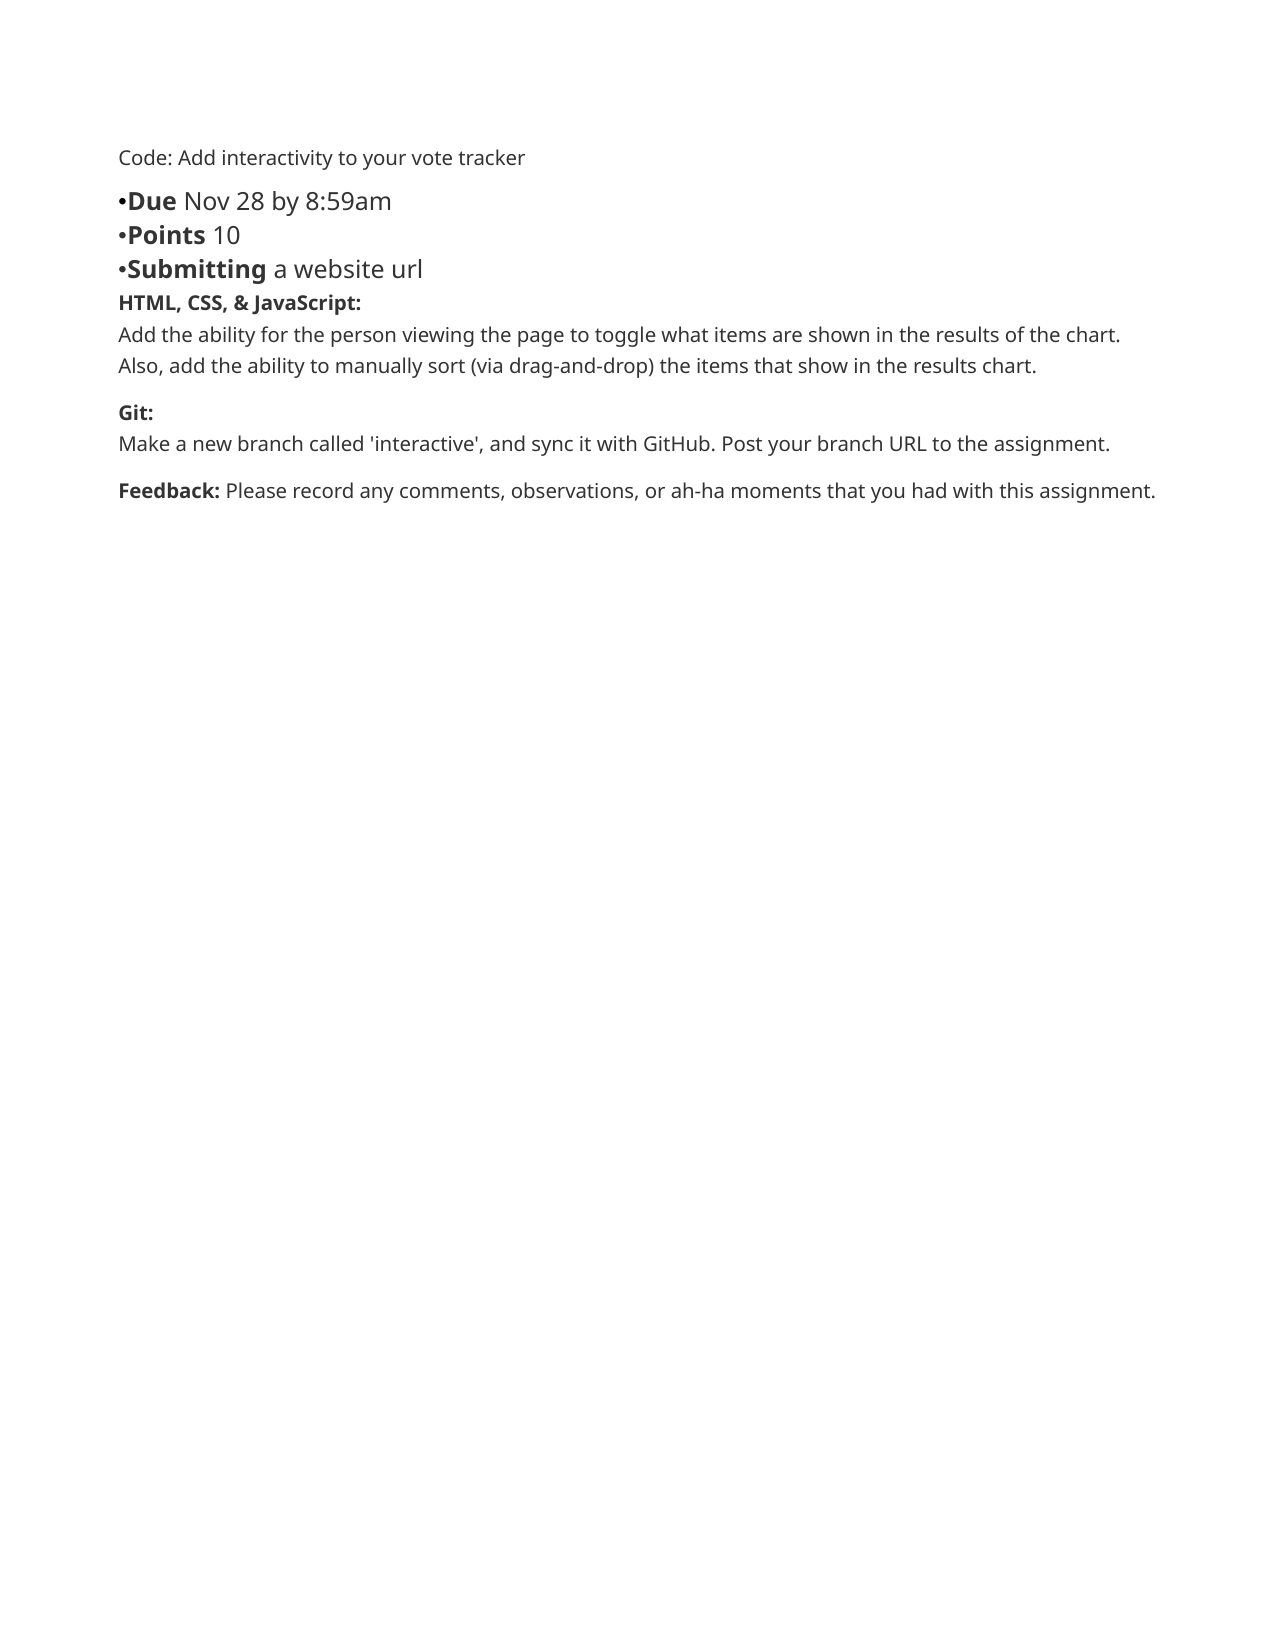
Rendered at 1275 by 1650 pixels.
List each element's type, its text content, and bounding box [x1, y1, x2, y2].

list Points 10 [118, 217, 1157, 251]
text HTML, CSS, & JavaScript: Add the ability for the person viewing the page to toggle what items are shown in the results of the chart. Also, add the ability to manually sort (via drag-and-drop) the items that show in the results chart. [118, 286, 1157, 379]
text Feedback: Please record any comments, observations, or ah-ha moments that you had with this assignment. [118, 473, 1157, 504]
list Due Nov 28 by 8:59am [118, 183, 1157, 217]
list Submitting a website url [118, 251, 1157, 286]
text Git: Make a new branch called 'interactive', and sync it with GitHub. Post your branch URL to the assignment. [118, 395, 1157, 457]
subtitle Code: Add interactivity to your vote tracker [118, 143, 1157, 171]
